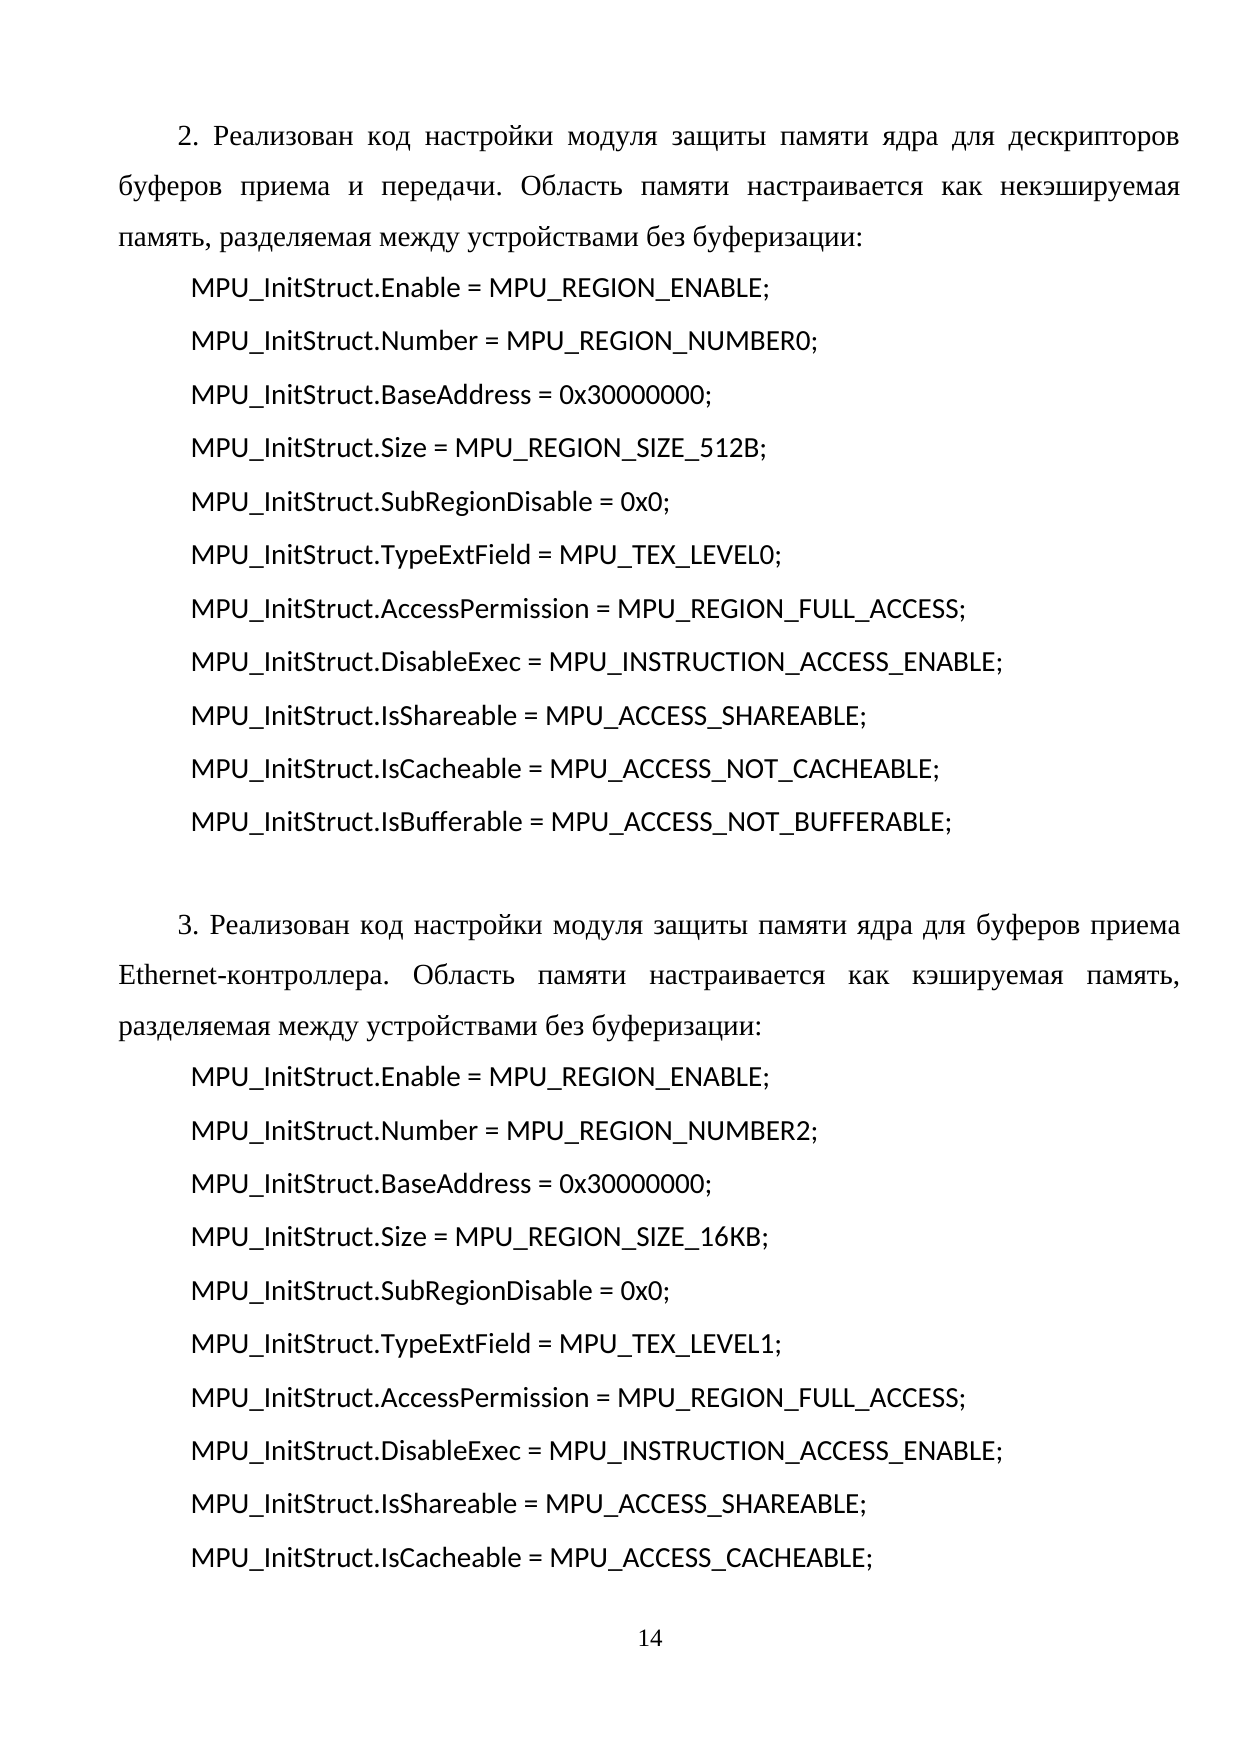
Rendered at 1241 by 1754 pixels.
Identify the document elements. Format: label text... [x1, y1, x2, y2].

text MPU_InitStruct.Size = MPU_REGION_SIZE_16КB; [118, 1218, 1181, 1254]
text MPU_InitStruct.Number = MPU_REGION_NUMBER2; [118, 1112, 1181, 1147]
text MPU_InitStruct.IsShareable = MPU_ACCESS_SHAREABLE; [118, 697, 1181, 732]
text MPU_InitStruct.IsShareable = MPU_ACCESS_SHAREABLE; [118, 1486, 1181, 1521]
text MPU_InitStruct.SubRegionDisable = 0x0; [118, 1272, 1181, 1307]
text MPU_InitStruct.SubRegionDisable = 0x0; [118, 483, 1181, 518]
text MPU_InitStruct.TypeExtField = MPU_TEX_LEVEL0; [118, 536, 1181, 572]
text MPU_InitStruct.Size = MPU_REGION_SIZE_512B; [118, 429, 1181, 465]
text MPU_InitStruct.DisableExec = MPU_INSTRUCTION_ACCESS_ENABLE; [118, 643, 1181, 679]
text MPU_InitStruct.Enable = MPU_REGION_ENABLE; [118, 269, 1181, 305]
text MPU_InitStruct.DisableExec = MPU_INSTRUCTION_ACCESS_ENABLE; [118, 1432, 1181, 1468]
text 2. Реализован код настройки модуля защиты памяти ядра для дескрипторов буферов приема и передачи. Область памяти настраивается как некэшируемая память, разделяемая между устройствами без буферизации: [118, 118, 1181, 252]
text MPU_InitStruct.BaseAddress = 0x30000000; [118, 376, 1181, 412]
text 3. Реализован код настройки модуля защиты памяти ядра для буферов приема Ethernet-контроллера. Область памяти настраивается как кэшируемая память, разделяемая между устройствами без буферизации: [118, 907, 1181, 1041]
text MPU_InitStruct.TypeExtField = MPU_TEX_LEVEL1; [118, 1325, 1181, 1361]
text MPU_InitStruct.Number = MPU_REGION_NUMBER0; [118, 322, 1181, 358]
text MPU_InitStruct.AccessPermission = MPU_REGION_FULL_ACCESS; [118, 590, 1181, 625]
text MPU_InitStruct.IsBufferable = MPU_ACCESS_NOT_BUFFERABLE; [118, 803, 1181, 839]
text MPU_InitStruct.IsCacheable = MPU_ACCESS_CACHEABLE; [118, 1539, 1181, 1575]
text MPU_InitStruct.IsCacheable = MPU_ACCESS_NOT_CACHEABLE; [118, 750, 1181, 786]
text MPU_InitStruct.BaseAddress = 0x30000000; [118, 1165, 1181, 1201]
text MPU_InitStruct.AccessPermission = MPU_REGION_FULL_ACCESS; [118, 1379, 1181, 1414]
text MPU_InitStruct.Enable = MPU_REGION_ENABLE; [118, 1058, 1181, 1094]
